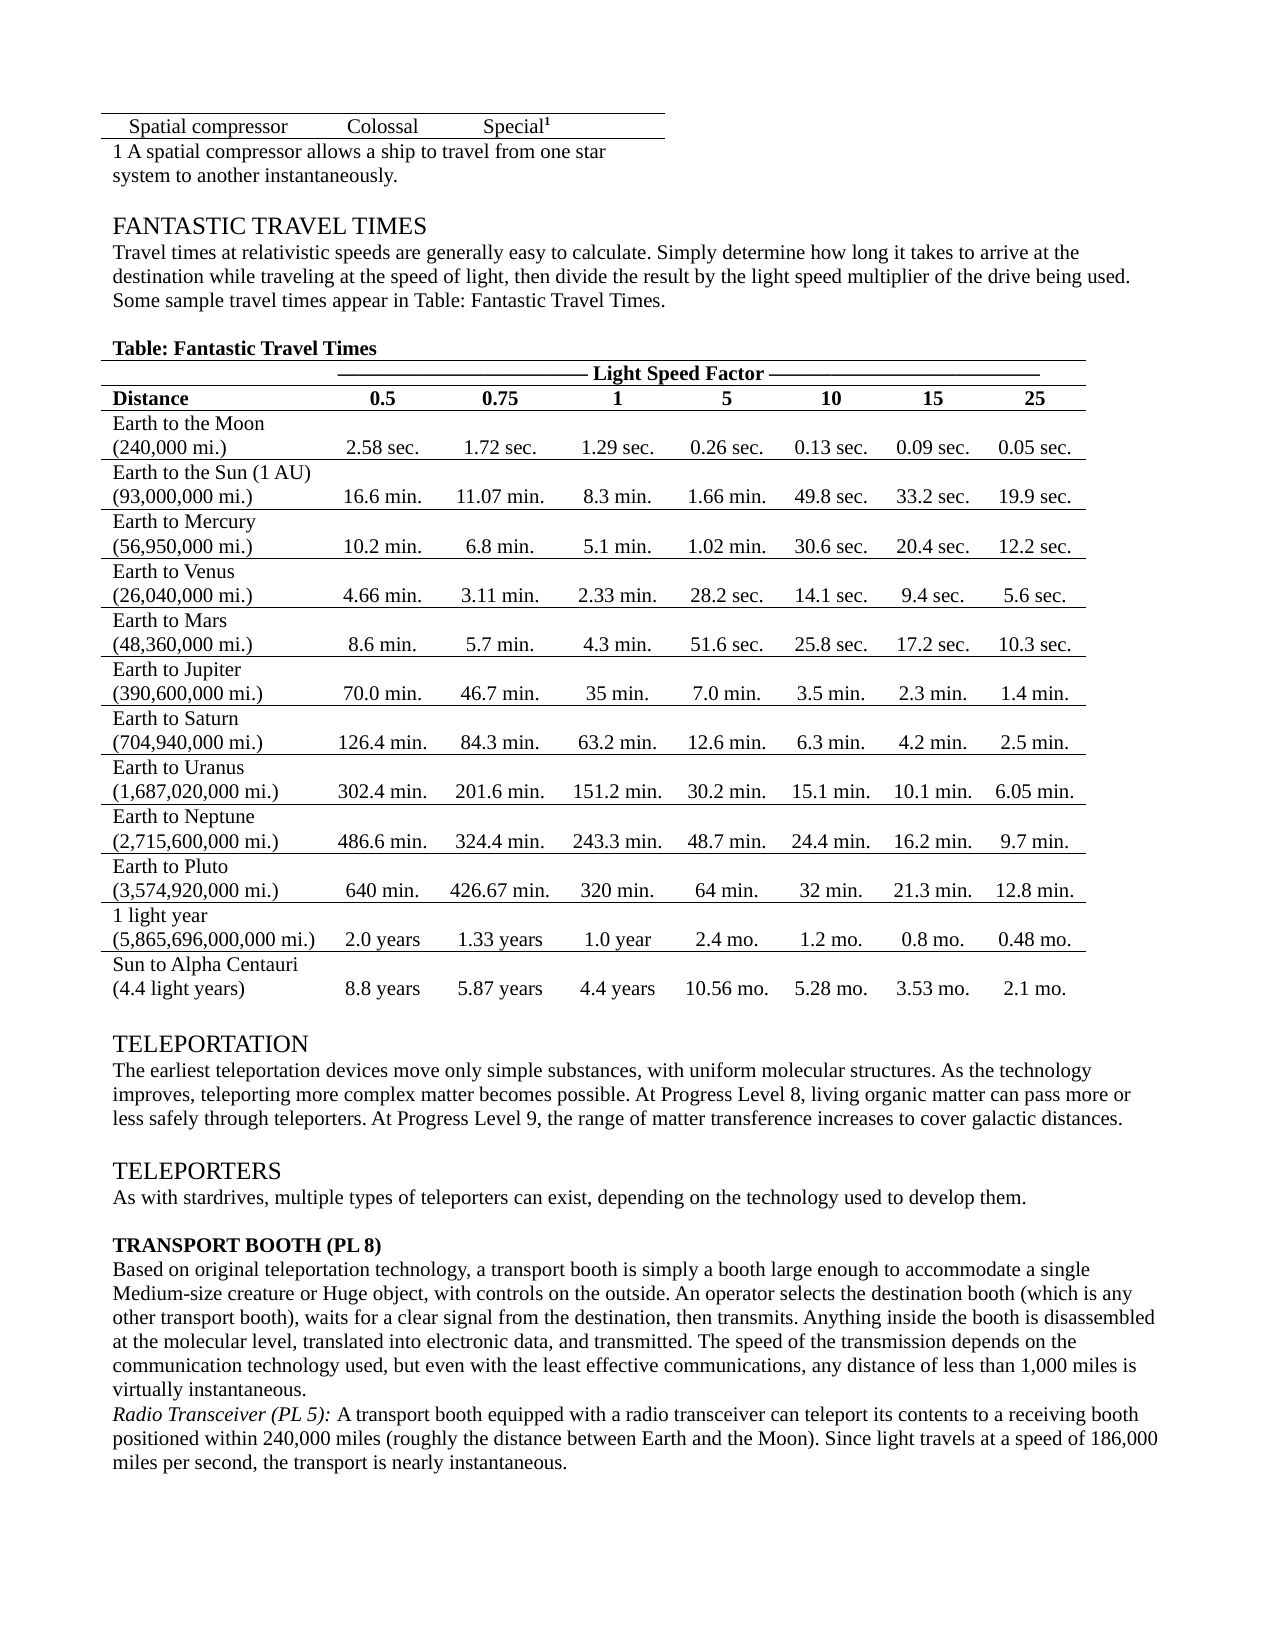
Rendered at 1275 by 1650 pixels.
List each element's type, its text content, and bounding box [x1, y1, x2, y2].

table_cell Earth to Saturn (704,940,000 mi.) [101, 706, 326, 754]
table_cell 28.2 sec. [674, 559, 780, 607]
table_cell 2.33 min. [561, 559, 673, 607]
table_cell 30.6 sec. [780, 510, 882, 558]
table_cell 320 min. [561, 854, 673, 902]
table_cell Earth to Venus (26,040,000 mi.) [101, 559, 326, 607]
table_cell 486.6 min. [326, 805, 438, 853]
table_cell 8.8 years [326, 952, 438, 1000]
table_cell 5.28 mo. [780, 952, 882, 1000]
table_cell 63.2 min. [561, 706, 673, 754]
table_cell 5.6 sec. [984, 559, 1086, 607]
table_cell 0.8 mo. [882, 903, 984, 951]
table_cell 6.05 min. [984, 755, 1086, 803]
table_cell 0.5 [326, 386, 438, 410]
table_cell 2.58 sec. [326, 411, 438, 459]
table_cell 243.3 min. [561, 805, 673, 853]
text The earliest teleportation devices move only simple substances, with uniform molecular structures. As the technology improves, teleporting more complex matter becomes possible. At Progress Level 8, living organic matter can pass more or less safely through teleporters. At Progress Level 9, the range of matter transference increases to cover galactic distances. [112, 1058, 1162, 1130]
table_cell 1.33 years [439, 903, 561, 951]
text TRANSPORT BOOTH (PL 8) [112, 1233, 1162, 1257]
table_cell 4.66 min. [326, 559, 438, 607]
table_cell 64 min. [674, 854, 780, 902]
table_cell 302.4 min. [326, 755, 438, 803]
table_cell Earth to Mars (48,360,000 mi.) [101, 608, 326, 656]
table_cell Earth to the Moon (240,000 mi.) [101, 411, 326, 459]
table_cell 21.3 min. [882, 854, 984, 902]
subtitle TELEPORTATION [112, 1029, 1162, 1058]
table_cell 15 [882, 386, 984, 410]
table_cell 2.4 mo. [674, 903, 780, 951]
table_cell 324.4 min. [439, 805, 561, 853]
table_cell 14.1 sec. [780, 559, 882, 607]
text Radio Transceiver (PL 5): A transport booth equipped with a radio transceiver can teleport its contents to a receiving booth positioned within 240,000 miles (roughly the distance between Earth and the Moon). Since light travels at a speed of 186,000 miles per second, the transport is nearly instantaneous. [112, 1401, 1162, 1474]
table_cell 201.6 min. [439, 755, 561, 803]
table_cell 70.0 min. [326, 657, 438, 705]
table_cell Colossal [336, 114, 472, 138]
table_header Table: Fantastic Travel Times [101, 336, 1086, 360]
table_cell 4.4 years [561, 952, 673, 1000]
table_cell 12.8 min. [984, 854, 1086, 902]
table_cell Earth to Jupiter (390,600,000 mi.) [101, 657, 326, 705]
text As with stardrives, multiple types of teleporters can exist, depending on the technology used to develop them. [112, 1185, 1162, 1209]
table_cell 640 min. [326, 854, 438, 902]
table_cell 6.8 min. [439, 510, 561, 558]
text Based on original teleportation technology, a transport booth is simply a booth large enough to accommodate a single Medium-size creature or Huge object, with controls on the outside. An operator selects the destination booth (which is any other transport booth), waits for a clear signal from the destination, then transmits. Anything inside the booth is disassembled at the molecular level, translated into electronic data, and transmitted. The speed of the transmission depends on the communication technology used, but even with the least effective communications, any distance of less than 1,000 miles is virtually instantaneous. [112, 1257, 1162, 1401]
table_cell Earth to the Sun (1 AU) (93,000,000 mi.) [101, 460, 326, 508]
table_cell 3.53 mo. [882, 952, 984, 1000]
table_cell 1.72 sec. [439, 411, 561, 459]
table_cell 1.2 mo. [780, 903, 882, 951]
table_cell 1.66 min. [674, 460, 780, 508]
table_cell 6.3 min. [780, 706, 882, 754]
table_cell 0.75 [439, 386, 561, 410]
table_cell 5.87 years [439, 952, 561, 1000]
table_cell 8.3 min. [561, 460, 673, 508]
table_cell 4.2 min. [882, 706, 984, 754]
table_cell Earth to Uranus (1,687,020,000 mi.) [101, 755, 326, 803]
table_cell 30.2 min. [674, 755, 780, 803]
table_cell 1.0 year [561, 903, 673, 951]
table_cell 48.7 min. [674, 805, 780, 853]
table_cell 10.1 min. [882, 755, 984, 803]
table_cell 2.5 min. [984, 706, 1086, 754]
table_cell 0.09 sec. [882, 411, 984, 459]
table_cell 1.02 min. [674, 510, 780, 558]
table_cell 1.4 min. [984, 657, 1086, 705]
table_cell 16.6 min. [326, 460, 438, 508]
table_cell 12.6 min. [674, 706, 780, 754]
table_cell 9.7 min. [984, 805, 1086, 853]
table_cell 84.3 min. [439, 706, 561, 754]
table_cell 3.5 min. [780, 657, 882, 705]
table_cell 0.48 mo. [984, 903, 1086, 951]
table_cell 25 [984, 386, 1086, 410]
table_cell 5 [674, 386, 780, 410]
table_cell 49.8 sec. [780, 460, 882, 508]
table_cell 25.8 sec. [780, 608, 882, 656]
table_cell 5.7 min. [439, 608, 561, 656]
table_cell 10.3 sec. [984, 608, 1086, 656]
table_cell 1 light year (5,865,696,000,000 mi.) [101, 903, 326, 951]
table_cell 35 min. [561, 657, 673, 705]
table_cell 0.05 sec. [984, 411, 1086, 459]
table_cell 10.56 mo. [674, 952, 780, 1000]
table_cell 10 [780, 386, 882, 410]
table_cell Distance [101, 386, 326, 410]
table_cell 7.0 min. [674, 657, 780, 705]
table_cell 1 A spatial compressor allows a ship to travel from one star system to another instantaneously. [101, 139, 665, 187]
table_cell Special1 [472, 114, 665, 138]
table_cell 24.4 min. [780, 805, 882, 853]
table_cell 8.6 min. [326, 608, 438, 656]
table_cell 4.3 min. [561, 608, 673, 656]
table_cell 46.7 min. [439, 657, 561, 705]
table_cell 1.29 sec. [561, 411, 673, 459]
table_cell 19.9 sec. [984, 460, 1086, 508]
table_cell 10.2 min. [326, 510, 438, 558]
table_cell [101, 361, 326, 385]
table_cell 0.26 sec. [674, 411, 780, 459]
text Travel times at relativistic speeds are generally easy to calculate. Simply determine how long it takes to arrive at the destination while traveling at the speed of light, then divide the result by the light speed multiplier of the drive being used. Some sample travel times appear in Table: Fantastic Travel Times. [112, 239, 1162, 312]
subtitle TELEPORTERS [112, 1156, 1162, 1185]
table_cell 33.2 sec. [882, 460, 984, 508]
table_cell Spatial compressor [101, 114, 336, 138]
table_cell 1 [561, 386, 673, 410]
table_cell 16.2 min. [882, 805, 984, 853]
table_cell 3.11 min. [439, 559, 561, 607]
table_cell 126.4 min. [326, 706, 438, 754]
table_cell ———————————— Light Speed Factor ————————————— [326, 361, 1086, 385]
table_cell Earth to Mercury (56,950,000 mi.) [101, 510, 326, 558]
table_cell 426.67 min. [439, 854, 561, 902]
table_cell 17.2 sec. [882, 608, 984, 656]
table_cell Sun to Alpha Centauri (4.4 light years) [101, 952, 326, 1000]
table_cell 11.07 min. [439, 460, 561, 508]
table_cell 20.4 sec. [882, 510, 984, 558]
table_cell 51.6 sec. [674, 608, 780, 656]
table_cell 9.4 sec. [882, 559, 984, 607]
subtitle FANTASTIC TRAVEL TIMES [112, 211, 1162, 239]
table_cell Earth to Pluto (3,574,920,000 mi.) [101, 854, 326, 902]
table_cell 12.2 sec. [984, 510, 1086, 558]
table_cell 0.13 sec. [780, 411, 882, 459]
table_cell 2.0 years [326, 903, 438, 951]
table_cell 2.3 min. [882, 657, 984, 705]
table_cell 151.2 min. [561, 755, 673, 803]
table_cell 15.1 min. [780, 755, 882, 803]
table_cell 2.1 mo. [984, 952, 1086, 1000]
table_cell Earth to Neptune (2,715,600,000 mi.) [101, 805, 326, 853]
table_cell 5.1 min. [561, 510, 673, 558]
table_cell 32 min. [780, 854, 882, 902]
